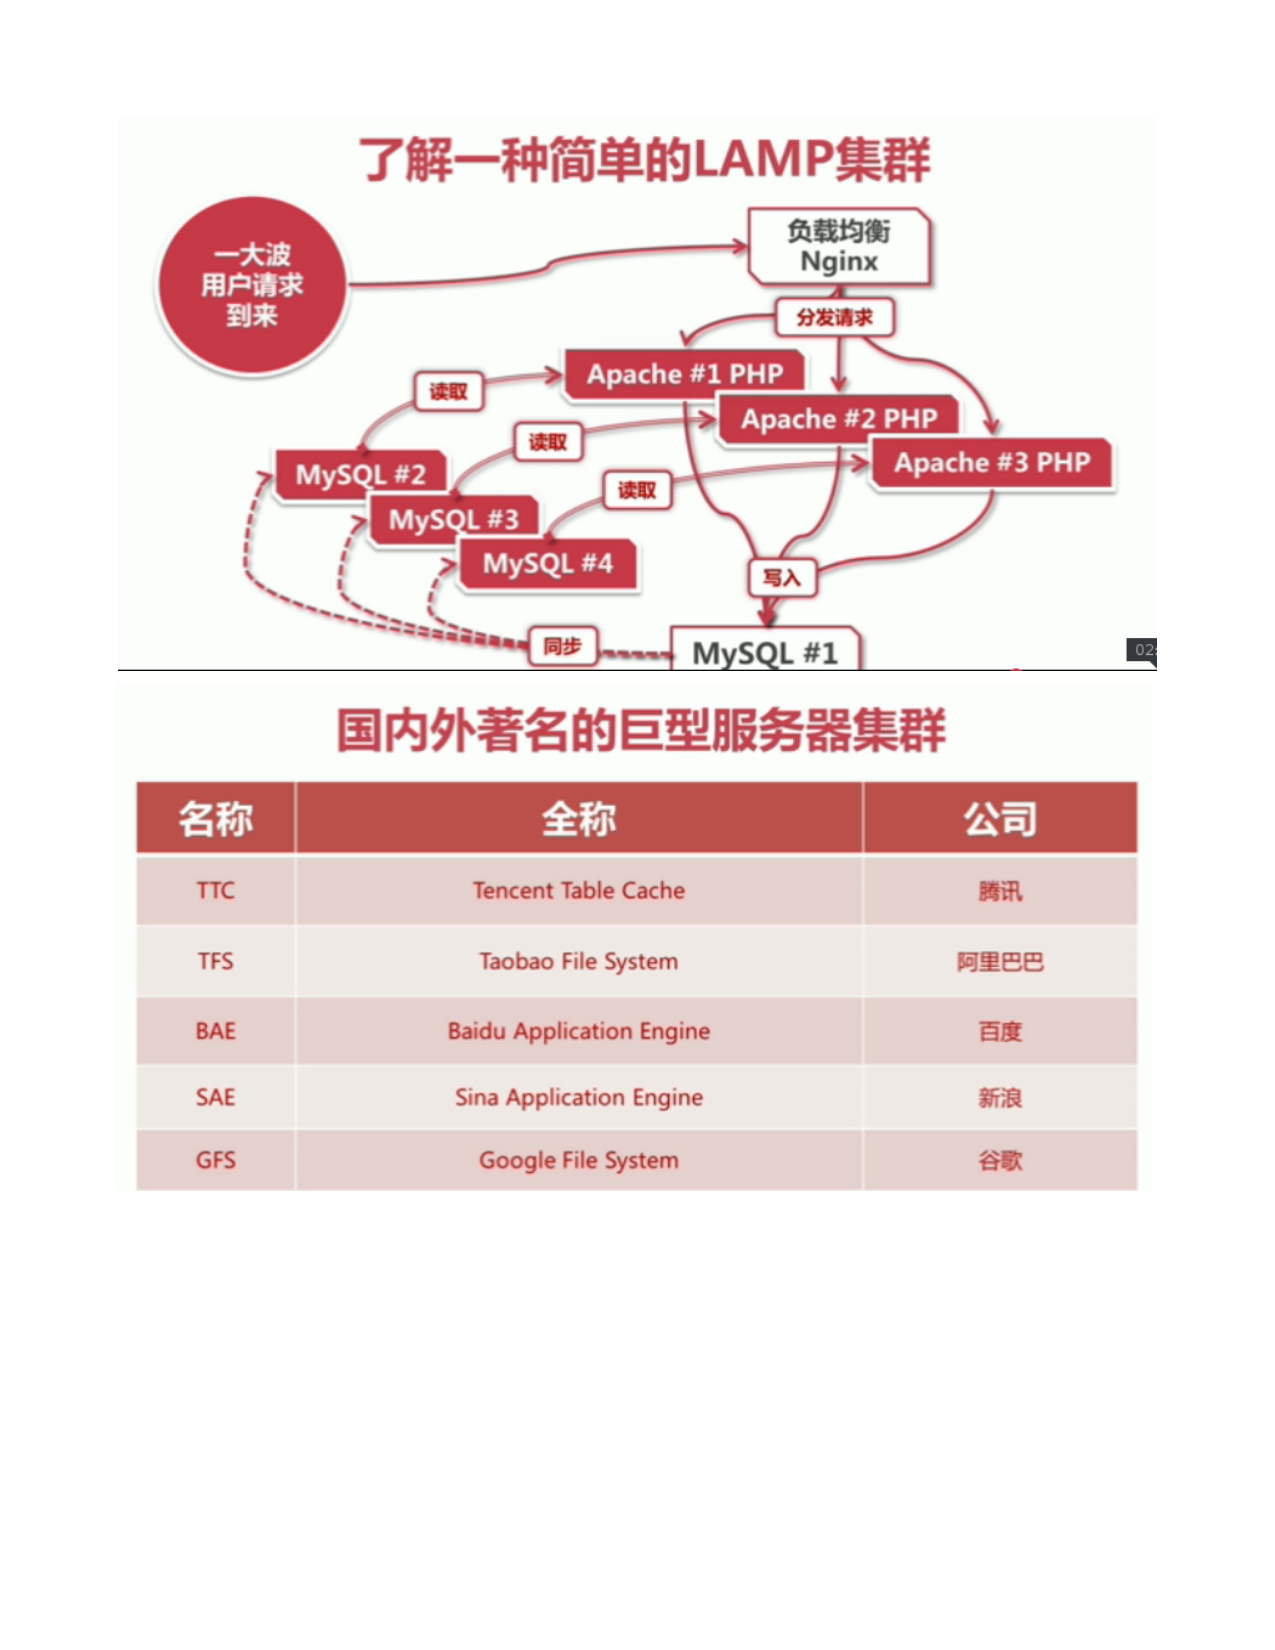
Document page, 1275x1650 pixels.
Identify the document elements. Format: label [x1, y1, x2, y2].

picture [118, 118, 1157, 671]
picture [113, 682, 1153, 1191]
